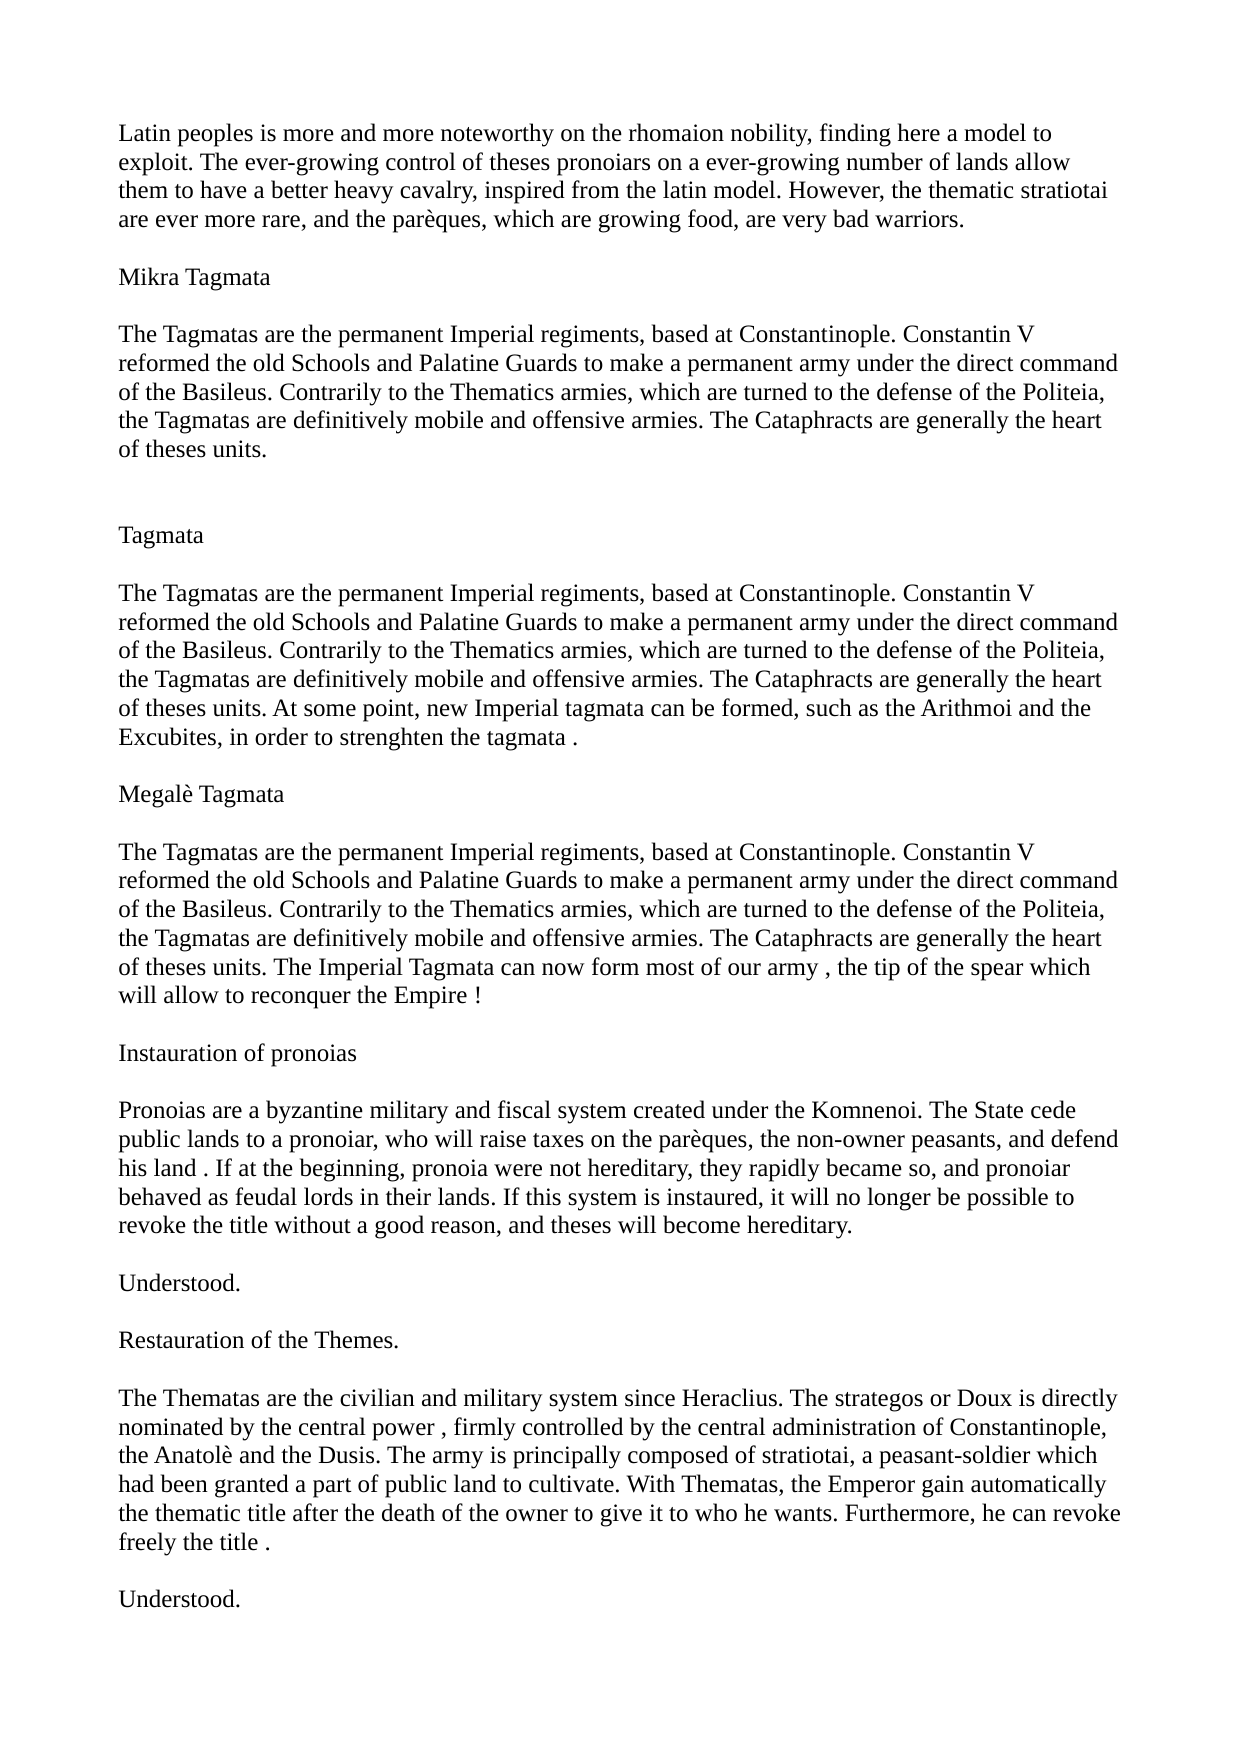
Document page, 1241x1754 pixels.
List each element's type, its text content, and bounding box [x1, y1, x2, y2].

text Understood. [118, 1268, 1122, 1297]
text The Tagmatas are the permanent Imperial regiments, based at Constantinople. Constantin V reformed the old Schools and Palatine Guards to make a permanent army under the direct command of the Basileus. Contrarily to the Thematics armies, which are turned to the defense of the Politeia, the Tagmatas are definitively mobile and offensive armies. The Cataphracts are generally the heart of theses units. The Imperial Tagmata can now form most of our army , the tip of the spear which will allow to reconquer the Empire ! [118, 837, 1122, 1009]
text The Tagmatas are the permanent Imperial regiments, based at Constantinople. Constantin V reformed the old Schools and Palatine Guards to make a permanent army under the direct command of the Basileus. Contrarily to the Thematics armies, which are turned to the defense of the Politeia, the Tagmatas are definitively mobile and offensive armies. The Cataphracts are generally the heart of theses units. At some point, new Imperial tagmata can be formed, such as the Arithmoi and the Excubites, in order to strenghten the tagmata . [118, 578, 1122, 751]
text Pronoias are a byzantine military and fiscal system created under the Komnenoi. The State cede public lands to a pronoiar, who will raise taxes on the parèques, the non-owner peasants, and defend his land . If at the beginning, pronoia were not hereditary, they rapidly became so, and pronoiar behaved as feudal lords in their lands. If this system is instaured, it will no longer be possible to revoke the title without a good reason, and theses will become hereditary. [118, 1096, 1122, 1239]
text Instauration of pronoias [118, 1038, 1122, 1067]
text Understood. [118, 1584, 1122, 1613]
text Latin peoples is more and more noteworthy on the rhomaion nobility, finding here a model to exploit. The ever-growing control of theses pronoiars on a ever-growing number of lands allow them to have a better heavy cavalry, inspired from the latin model. However, the thematic stratiotai are ever more rare, and the parèques, which are growing food, are very bad warriors. [118, 118, 1122, 233]
text Mikra Tagmata [118, 262, 1122, 291]
text The Thematas are the civilian and military system since Heraclius. The strategos or Doux is directly nominated by the central power , firmly controlled by the central administration of Constantinople, the Anatolè and the Dusis. The army is principally composed of stratiotai, a peasant-soldier which had been granted a part of public land to cultivate. With Thematas, the Emperor gain automatically the thematic title after the death of the owner to give it to who he wants. Furthermore, he can revoke freely the title . [118, 1383, 1122, 1556]
text The Tagmatas are the permanent Imperial regiments, based at Constantinople. Constantin V reformed the old Schools and Palatine Guards to make a permanent army under the direct command of the Basileus. Contrarily to the Thematics armies, which are turned to the defense of the Politeia, the Tagmatas are definitively mobile and offensive armies. The Cataphracts are generally the heart of theses units. [118, 319, 1122, 463]
text Megalè Tagmata [118, 779, 1122, 808]
text Tagmata [118, 521, 1122, 549]
text Restauration of the Themes. [118, 1326, 1122, 1354]
